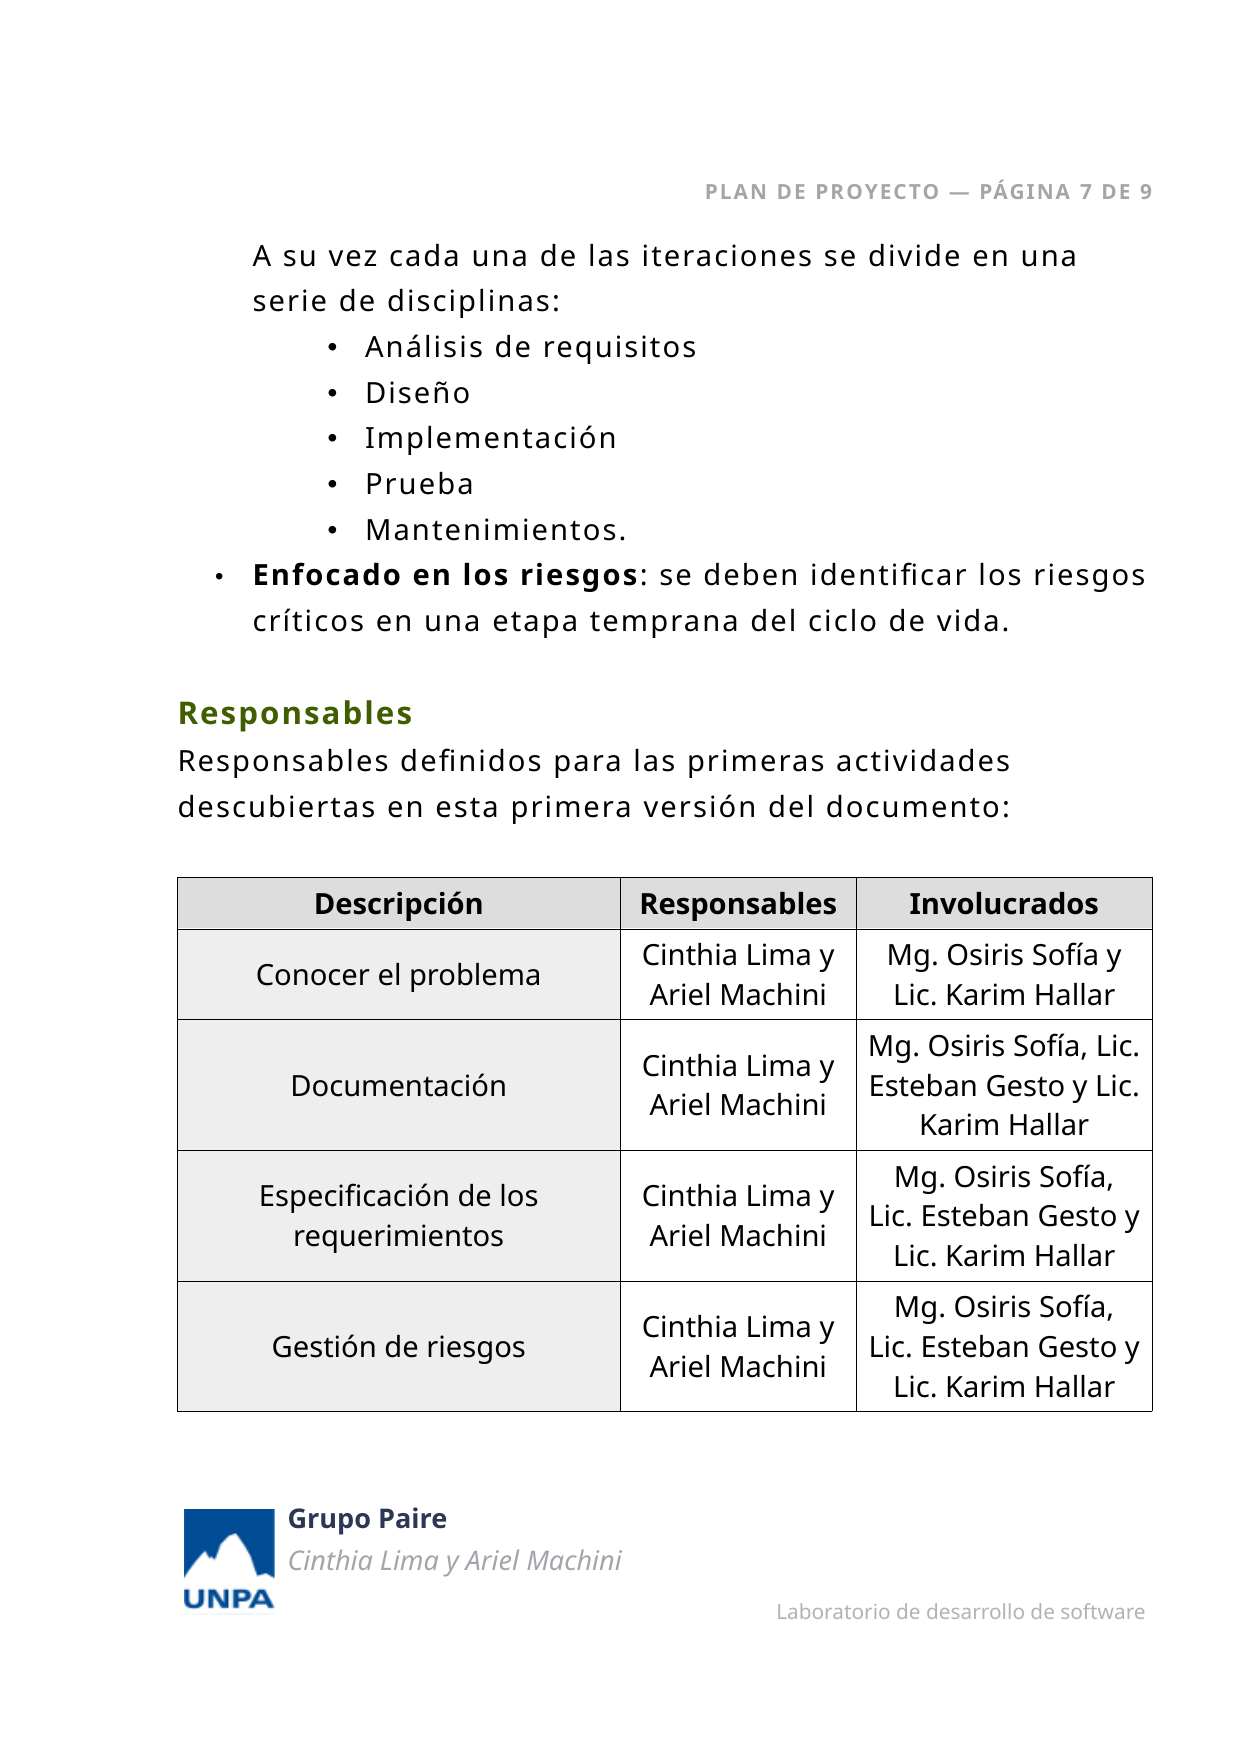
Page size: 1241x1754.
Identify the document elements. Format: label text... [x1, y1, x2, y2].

table_cell Cinthia Lima y Ariel Machini [621, 1282, 856, 1411]
table_cell Mg. Osiris Sofía y Lic. Karim Hallar [857, 930, 1152, 1019]
table_cell Mg. Osiris Sofía, Lic. Esteban Gesto y Lic. Karim Hallar [857, 1151, 1152, 1281]
table_header Responsables [621, 878, 856, 928]
picture [184, 1509, 275, 1615]
list A su vez cada una de las iteraciones se divide en una serie de disciplinas: [215, 235, 1152, 320]
list Diseño [327, 372, 1152, 412]
text Responsables [177, 691, 1152, 734]
list Enfocado en los riesgos: se deben identificar los riesgos críticos en una etapa temprana del ciclo de vida. [215, 554, 1152, 640]
table_cell Mg. Osiris Sofía, Lic. Esteban Gesto y Lic. Karim Hallar [857, 1020, 1152, 1150]
list Implementación [327, 418, 1152, 457]
table_cell Conocer el problema [178, 930, 620, 1019]
table_cell Gestión de riesgos [178, 1282, 620, 1411]
table_cell Mg. Osiris Sofía, Lic. Esteban Gesto y Lic. Karim Hallar [857, 1282, 1152, 1411]
table_cell Cinthia Lima y Ariel Machini [621, 1020, 856, 1150]
list Mantenimientos. [327, 509, 1152, 548]
table_cell Especificación de los requerimientos [178, 1151, 620, 1281]
list Análisis de requisitos [327, 326, 1152, 366]
list Prueba [327, 463, 1152, 503]
table_header Involucrados [857, 878, 1152, 928]
table_header Descripción [178, 878, 620, 928]
text Responsables definidos para las primeras actividades descubiertas en esta primera versión del documento: [177, 740, 1152, 826]
table_cell Documentación [178, 1020, 620, 1150]
table_cell Cinthia Lima y Ariel Machini [621, 930, 856, 1019]
table_cell Cinthia Lima y Ariel Machini [621, 1151, 856, 1281]
